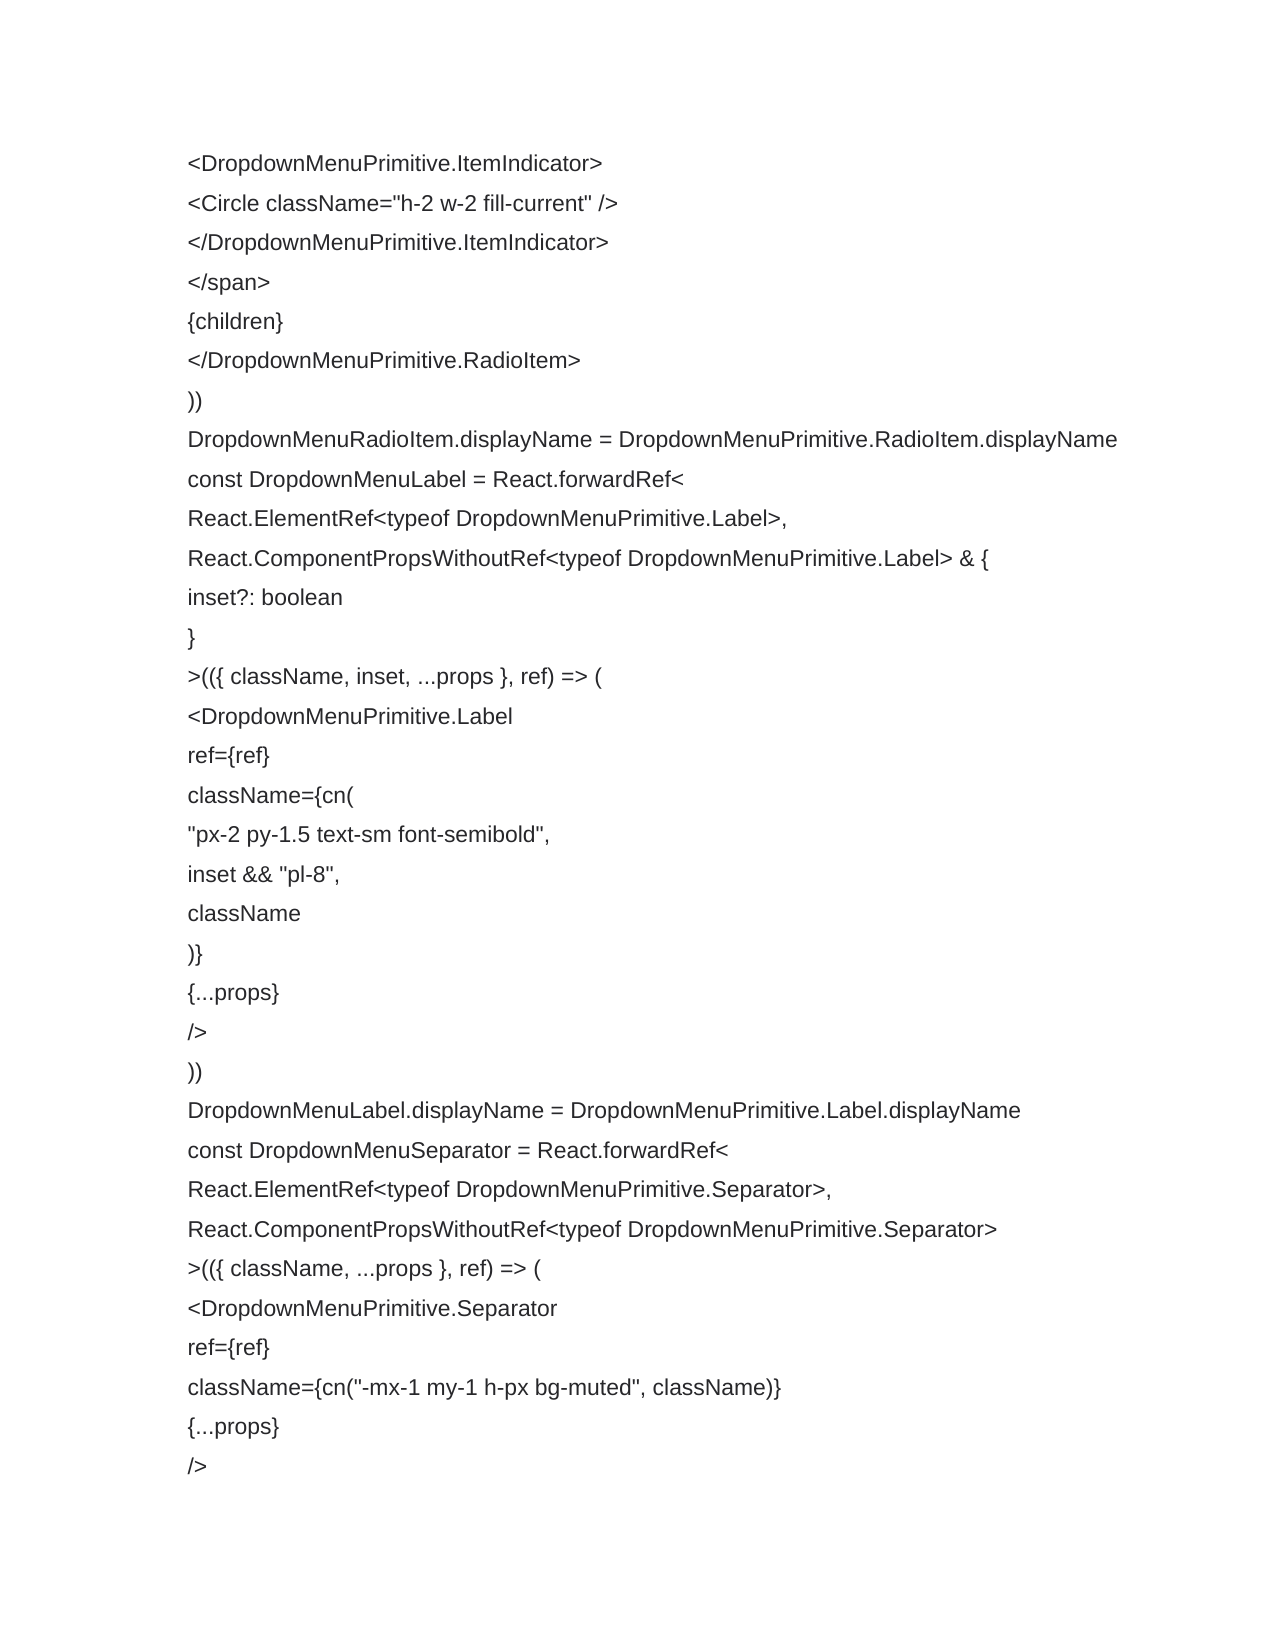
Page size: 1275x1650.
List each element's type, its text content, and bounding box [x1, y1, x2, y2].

list DropdownMenuRadioItem.displayName = DropdownMenuPrimitive.RadioItem.displayName [187, 426, 1125, 453]
list <DropdownMenuPrimitive.Label [187, 703, 1125, 729]
list } [187, 624, 1125, 650]
list <DropdownMenuPrimitive.Separator [187, 1295, 1125, 1321]
list "px-2 py-1.5 text-sm font-semibold", [187, 821, 1125, 847]
list React.ElementRef<typeof DropdownMenuPrimitive.Separator>, [187, 1176, 1125, 1203]
list <DropdownMenuPrimitive.ItemIndicator> [187, 150, 1125, 176]
list className={cn("-mx-1 my-1 h-px bg-muted", className)} [187, 1374, 1125, 1400]
list /> [187, 1453, 1125, 1479]
list >(({ className, inset, ...props }, ref) => ( [187, 663, 1125, 689]
list inset && "pl-8", [187, 861, 1125, 887]
list </DropdownMenuPrimitive.RadioItem> [187, 347, 1125, 374]
list /> [187, 1018, 1125, 1045]
list DropdownMenuLabel.displayName = DropdownMenuPrimitive.Label.displayName [187, 1097, 1125, 1124]
list )} [187, 939, 1125, 966]
list ref={ref} [187, 742, 1125, 768]
list const DropdownMenuLabel = React.forwardRef< [187, 466, 1125, 492]
list {...props} [187, 1413, 1125, 1440]
list )) [187, 387, 1125, 413]
list React.ComponentPropsWithoutRef<typeof DropdownMenuPrimitive.Label> & { [187, 545, 1125, 571]
list className={cn( [187, 782, 1125, 808]
list </DropdownMenuPrimitive.ItemIndicator> [187, 229, 1125, 255]
list {...props} [187, 979, 1125, 1005]
list {children} [187, 308, 1125, 334]
list >(({ className, ...props }, ref) => ( [187, 1255, 1125, 1282]
list </span> [187, 268, 1125, 295]
list React.ElementRef<typeof DropdownMenuPrimitive.Label>, [187, 505, 1125, 532]
list const DropdownMenuSeparator = React.forwardRef< [187, 1137, 1125, 1163]
list <Circle className="h-2 w-2 fill-current" /> [187, 189, 1125, 216]
list )) [187, 1058, 1125, 1084]
list ref={ref} [187, 1334, 1125, 1361]
list React.ComponentPropsWithoutRef<typeof DropdownMenuPrimitive.Separator> [187, 1216, 1125, 1242]
list className [187, 900, 1125, 926]
list inset?: boolean [187, 584, 1125, 611]
